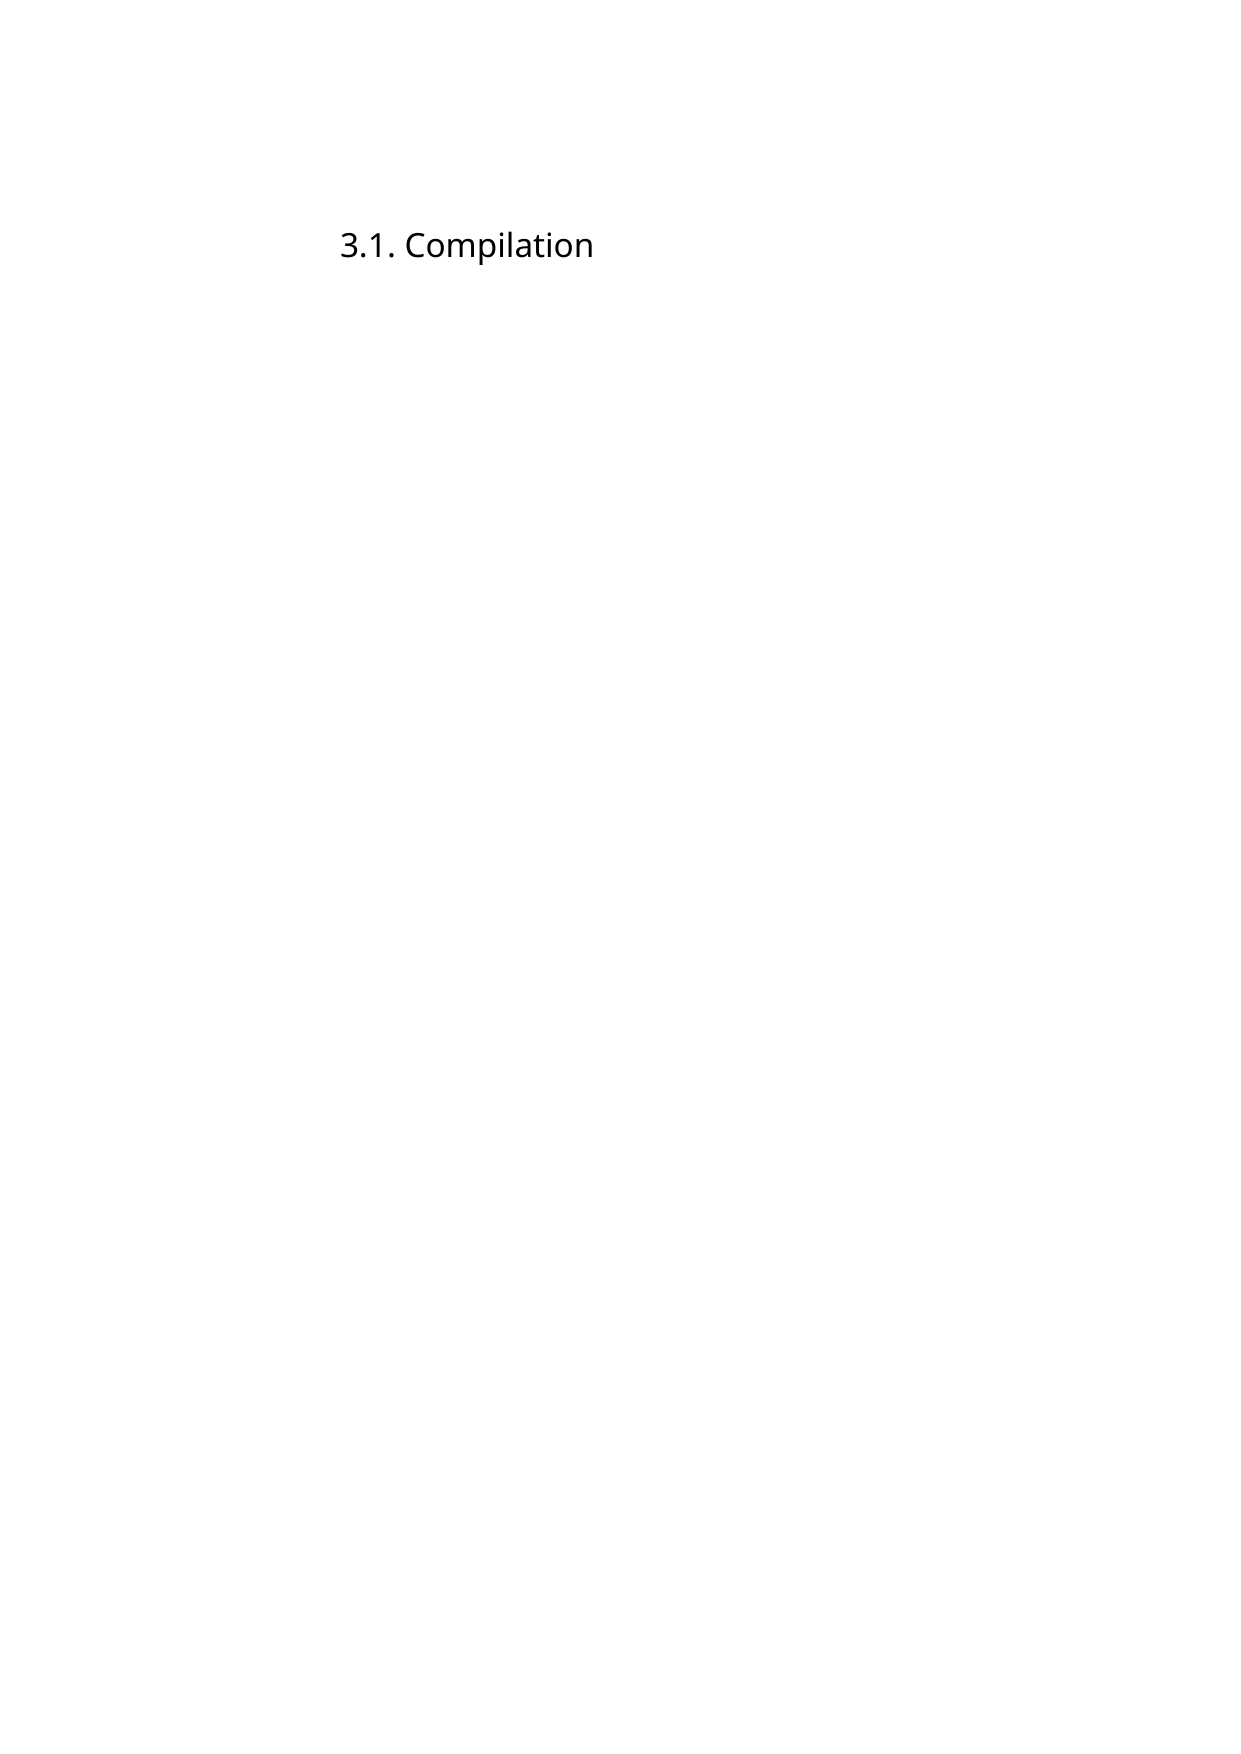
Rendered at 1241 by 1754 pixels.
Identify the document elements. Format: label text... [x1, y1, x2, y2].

text 3.1. Compilation [340, 222, 1122, 267]
